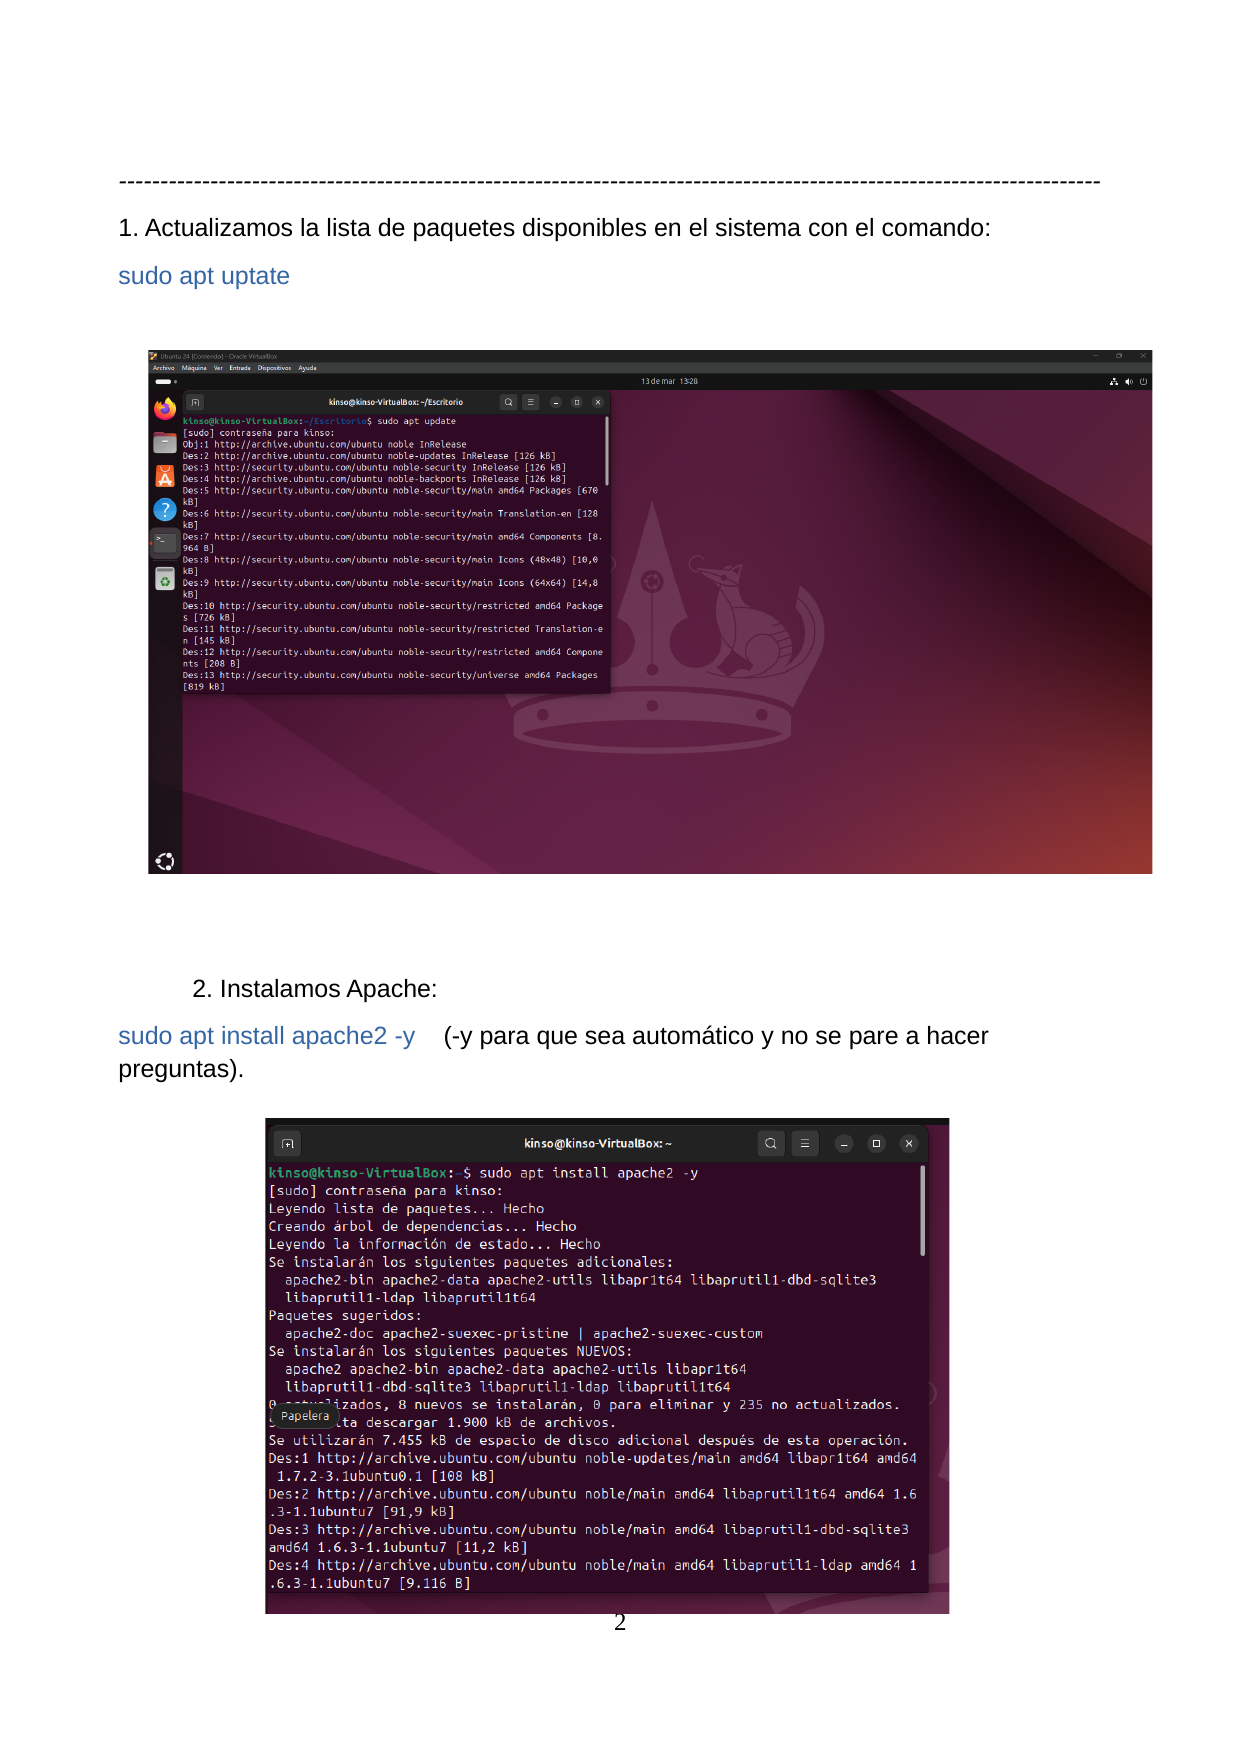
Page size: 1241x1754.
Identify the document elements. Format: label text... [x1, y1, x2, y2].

text 2. Instalamos Apache: [118, 973, 1122, 1002]
text 1. Actualizamos la lista de paquetes disponibles en el sistema con el comando: [118, 213, 1122, 242]
picture [265, 1118, 950, 1614]
picture [148, 350, 1153, 874]
text sudo apt install apache2 -y (-y para que sea automático y no se pare a hacer preguntas). [118, 1021, 1122, 1083]
text sudo apt uptate [118, 261, 1122, 290]
text ---------------------------------------------------------------------------------------------------------------------- [118, 166, 1122, 194]
